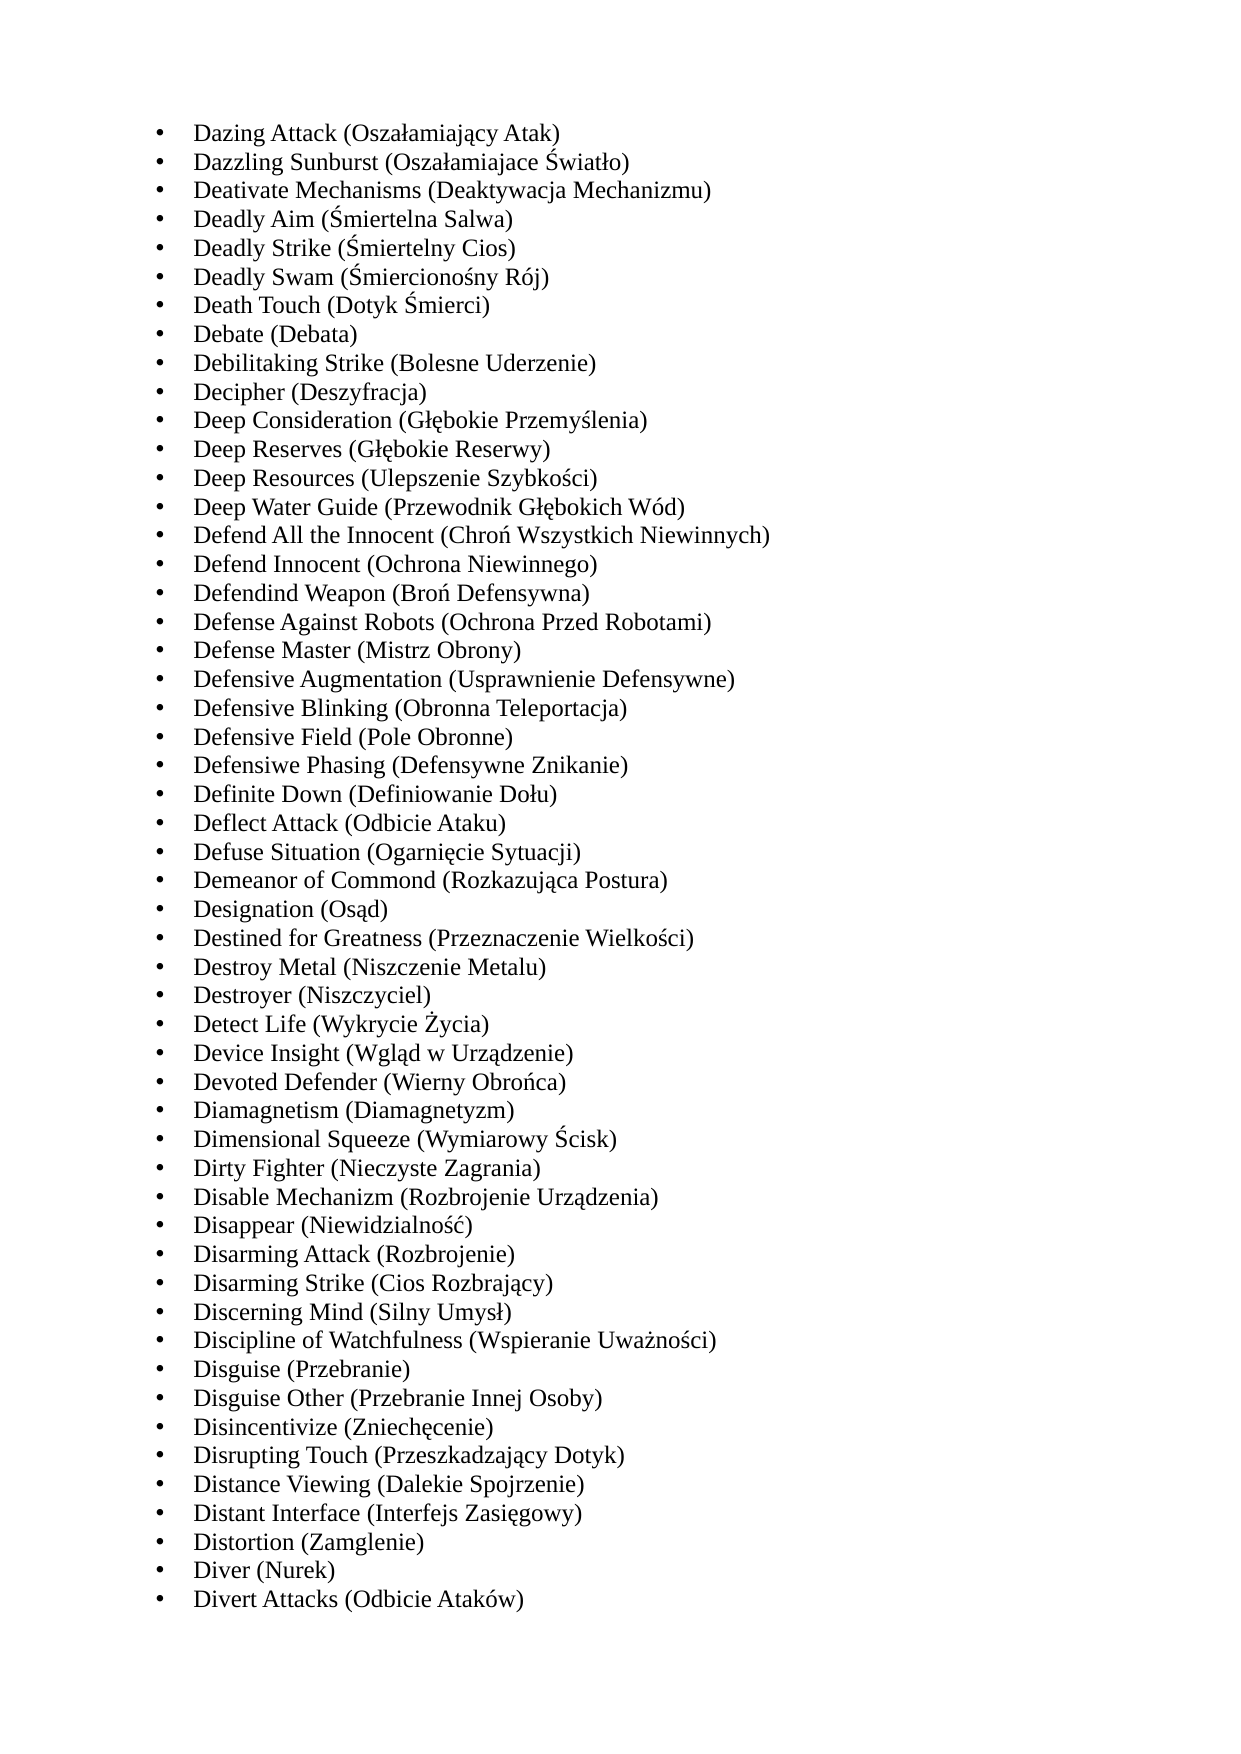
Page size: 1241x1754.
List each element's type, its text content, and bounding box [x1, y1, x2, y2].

list Dazing Attack (Oszałamiający Atak) [156, 118, 1122, 147]
list Deadly Strike (Śmiertelny Cios) [156, 233, 1122, 262]
list Defendind Weapon (Broń Defensywna) [156, 578, 1122, 607]
list Dazzling Sunburst (Oszałamiajace Światło) [156, 147, 1122, 176]
list Defense Against Robots (Ochrona Przed Robotami) [156, 607, 1122, 636]
list Debate (Debata) [156, 319, 1122, 348]
list Destroyer (Niszczyciel) [156, 981, 1122, 1009]
list Definite Down (Definiowanie Dołu) [156, 779, 1122, 808]
list Defend All the Innocent (Chroń Wszystkich Niewinnych) [156, 521, 1122, 549]
list Disarming Attack (Rozbrojenie) [156, 1239, 1122, 1268]
list Deadly Swam (Śmiercionośny Rój) [156, 262, 1122, 291]
list Disable Mechanizm (Rozbrojenie Urządzenia) [156, 1182, 1122, 1211]
list Disrupting Touch (Przeszkadzający Dotyk) [156, 1441, 1122, 1469]
list Defuse Situation (Ogarnięcie Sytuacji) [156, 837, 1122, 866]
list Deep Water Guide (Przewodnik Głębokich Wód) [156, 492, 1122, 521]
list Distance Viewing (Dalekie Spojrzenie) [156, 1469, 1122, 1498]
list Decipher (Deszyfracja) [156, 377, 1122, 406]
list Devoted Defender (Wierny Obrońca) [156, 1067, 1122, 1096]
list Distant Interface (Interfejs Zasięgowy) [156, 1498, 1122, 1527]
list Disappear (Niewidzialność) [156, 1211, 1122, 1239]
list Disarming Strike (Cios Rozbrający) [156, 1268, 1122, 1297]
list Divert Attacks (Odbicie Ataków) [156, 1584, 1122, 1613]
list Distortion (Zamglenie) [156, 1527, 1122, 1556]
list Deep Reserves (Głębokie Reserwy) [156, 434, 1122, 463]
list Defend Innocent (Ochrona Niewinnego) [156, 549, 1122, 578]
list Disguise Other (Przebranie Innej Osoby) [156, 1383, 1122, 1412]
list Diver (Nurek) [156, 1556, 1122, 1584]
list Diamagnetism (Diamagnetyzm) [156, 1096, 1122, 1124]
list Detect Life (Wykrycie Życia) [156, 1009, 1122, 1038]
list Destroy Metal (Niszczenie Metalu) [156, 952, 1122, 981]
list Deadly Aim (Śmiertelna Salwa) [156, 204, 1122, 233]
list Deflect Attack (Odbicie Ataku) [156, 808, 1122, 837]
list Defensiwe Phasing (Defensywne Znikanie) [156, 751, 1122, 779]
list Deep Consideration (Głębokie Przemyślenia) [156, 406, 1122, 434]
list Deep Resources (Ulepszenie Szybkości) [156, 463, 1122, 492]
list Deativate Mechanisms (Deaktywacja Mechanizmu) [156, 176, 1122, 204]
list Dirty Fighter (Nieczyste Zagrania) [156, 1153, 1122, 1182]
list Destined for Greatness (Przeznaczenie Wielkości) [156, 923, 1122, 952]
list Death Touch (Dotyk Śmierci) [156, 291, 1122, 319]
list Discipline of Watchfulness (Wspieranie Uważności) [156, 1326, 1122, 1354]
list Disguise (Przebranie) [156, 1354, 1122, 1383]
list Disincentivize (Zniechęcenie) [156, 1412, 1122, 1441]
list Defensive Blinking (Obronna Teleportacja) [156, 693, 1122, 722]
list Discerning Mind (Silny Umysł) [156, 1297, 1122, 1326]
list Demeanor of Commond (Rozkazująca Postura) [156, 866, 1122, 894]
list Device Insight (Wgląd w Urządzenie) [156, 1038, 1122, 1067]
list Defense Master (Mistrz Obrony) [156, 636, 1122, 664]
list Defensive Augmentation (Usprawnienie Defensywne) [156, 664, 1122, 693]
list Dimensional Squeeze (Wymiarowy Ścisk) [156, 1124, 1122, 1153]
list Designation (Osąd) [156, 894, 1122, 923]
list Debilitaking Strike (Bolesne Uderzenie) [156, 348, 1122, 377]
list Defensive Field (Pole Obronne) [156, 722, 1122, 751]
